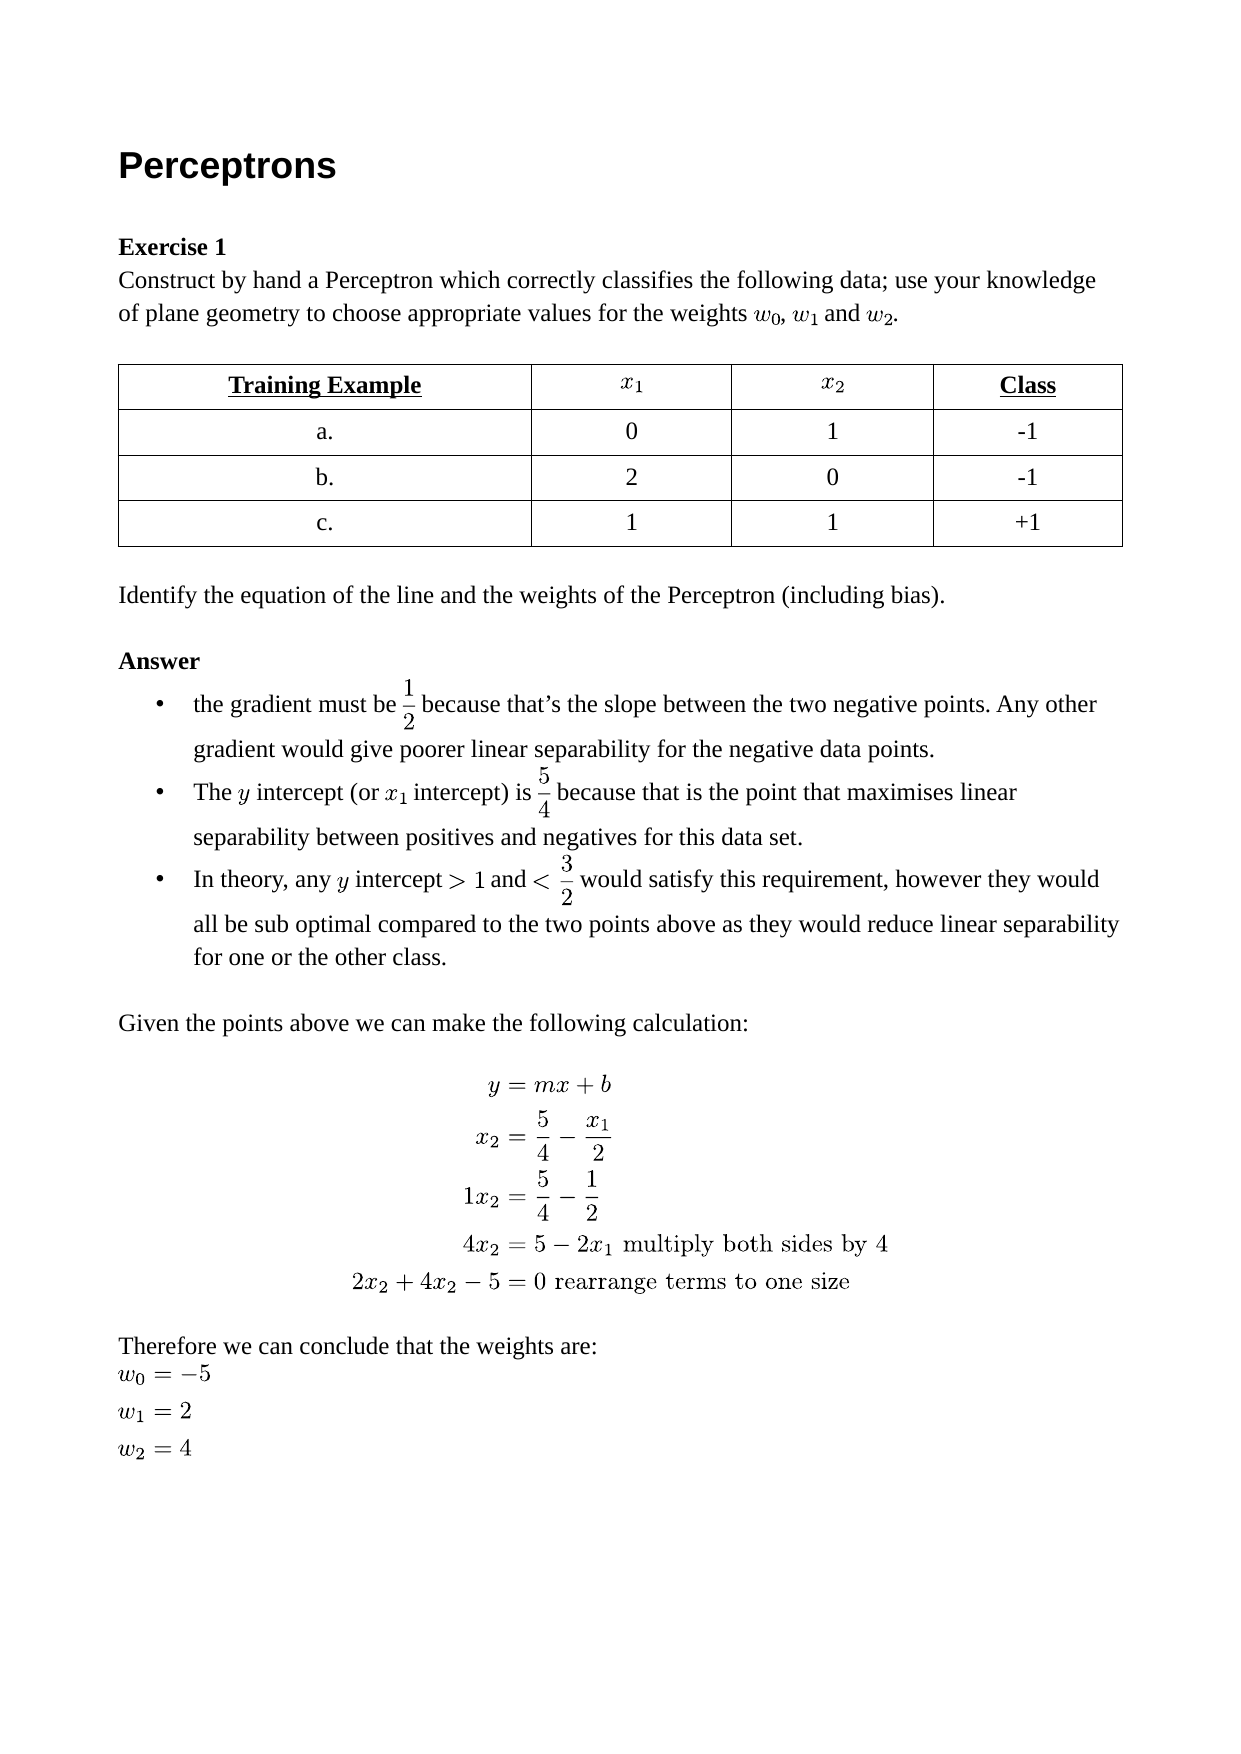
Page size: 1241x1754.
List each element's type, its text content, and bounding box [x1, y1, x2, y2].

text Exercise 1 [118, 232, 1122, 261]
table_header [532, 365, 731, 409]
table_cell 0 [732, 456, 933, 500]
table_cell 1 [732, 410, 933, 455]
table_cell 0 [532, 410, 731, 455]
table_cell -1 [934, 456, 1122, 500]
table_cell 1 [532, 501, 731, 546]
text Identify the equation of the line and the weights of the Perceptron (including bias). [118, 580, 1122, 609]
table_cell a. [119, 410, 531, 455]
table_cell -1 [934, 410, 1122, 455]
list the gradient must be because that’s the slope between the two negative points. Any other gradient would give poorer linear separability for the negative data points. [156, 679, 1122, 763]
table_header Training Example [119, 365, 531, 409]
text Therefore we can conclude that the weights are: [118, 1331, 1122, 1360]
list In theory, any intercept and would satisfy this requirement, however they would all be sub optimal compared to the two points above as they would reduce linear separability for one or the other class. [156, 855, 1122, 971]
list The intercept (or intercept) is because that is the point that maximises linear separability between positives and negatives for this data set. [156, 767, 1122, 850]
table_header Class [934, 365, 1122, 409]
text Given the points above we can make the following calculation: [118, 1008, 1122, 1037]
table_cell 2 [532, 456, 731, 500]
table_cell b. [119, 456, 531, 500]
table_cell c. [119, 501, 531, 546]
table_cell +1 [934, 501, 1122, 546]
text Answer [118, 646, 1122, 675]
table_cell 1 [732, 501, 933, 546]
table_header [732, 365, 933, 409]
subtitle Perceptrons [118, 143, 1122, 186]
text Construct by hand a Perceptron which correctly classifies the following data; use your knowledge of plane geometry to choose appropriate values for the weights , and . [118, 265, 1122, 327]
